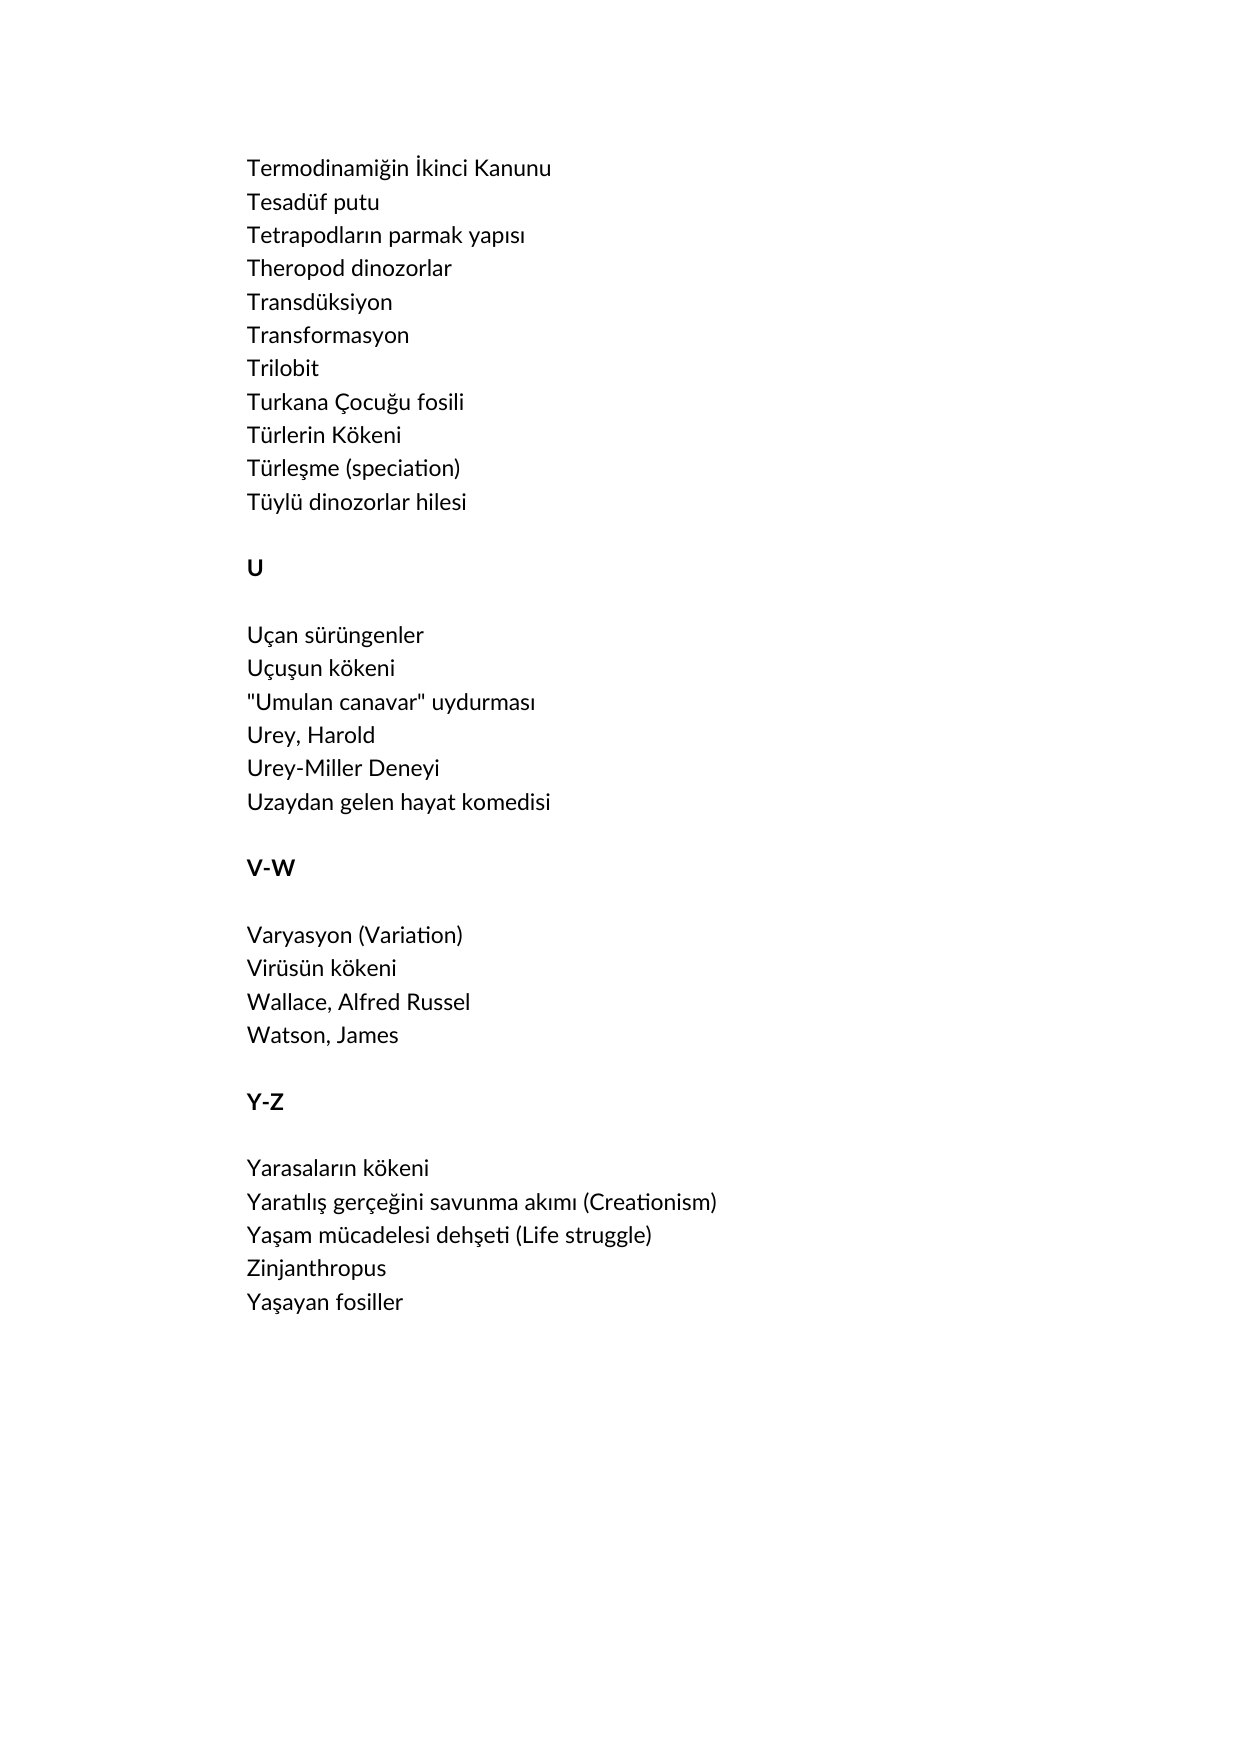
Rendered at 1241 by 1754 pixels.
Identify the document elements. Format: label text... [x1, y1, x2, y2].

text Varyasyon (Variation) [187, 917, 1035, 950]
text Turkana Çocuğu fosili [187, 383, 1035, 417]
text Transformasyon [187, 317, 1035, 350]
text Theropod dinozorlar [187, 250, 1035, 283]
text Urey-Miller Deneyi [187, 750, 1035, 783]
text Yaşayan fosiller [187, 1283, 1035, 1317]
text Yaratılış gerçeğini savunma akımı (Creationism) [187, 1183, 1035, 1217]
text Türlerin Kökeni [187, 417, 1035, 450]
text Türleşme (speciation) [187, 450, 1035, 483]
text Wallace, Alfred Russel [187, 983, 1035, 1017]
text Tüylü dinozorlar hilesi [187, 483, 1035, 517]
text Y-Z [187, 1083, 1035, 1117]
text Uzaydan gelen hayat komedisi [187, 783, 1035, 817]
text Watson, James [187, 1017, 1035, 1050]
text Trilobit [187, 350, 1035, 383]
text Zinjanthropus [187, 1250, 1035, 1283]
text Uçuşun kökeni [187, 650, 1035, 683]
text Termodinamiğin İkinci Kanunu [187, 150, 1035, 183]
text Uçan sürüngenler [187, 617, 1035, 650]
text Tesadüf putu [187, 183, 1035, 217]
text Virüsün kökeni [187, 950, 1035, 983]
text Yarasaların kökeni [187, 1150, 1035, 1183]
text Transdüksiyon [187, 283, 1035, 317]
text V-W [187, 850, 1035, 883]
text Yaşam mücadelesi dehşeti (Life struggle) [187, 1217, 1035, 1250]
text U [187, 550, 1035, 583]
text "Umulan canavar" uydurması [187, 683, 1035, 717]
text Tetrapodların parmak yapısı [187, 217, 1035, 250]
text Urey, Harold [187, 717, 1035, 750]
